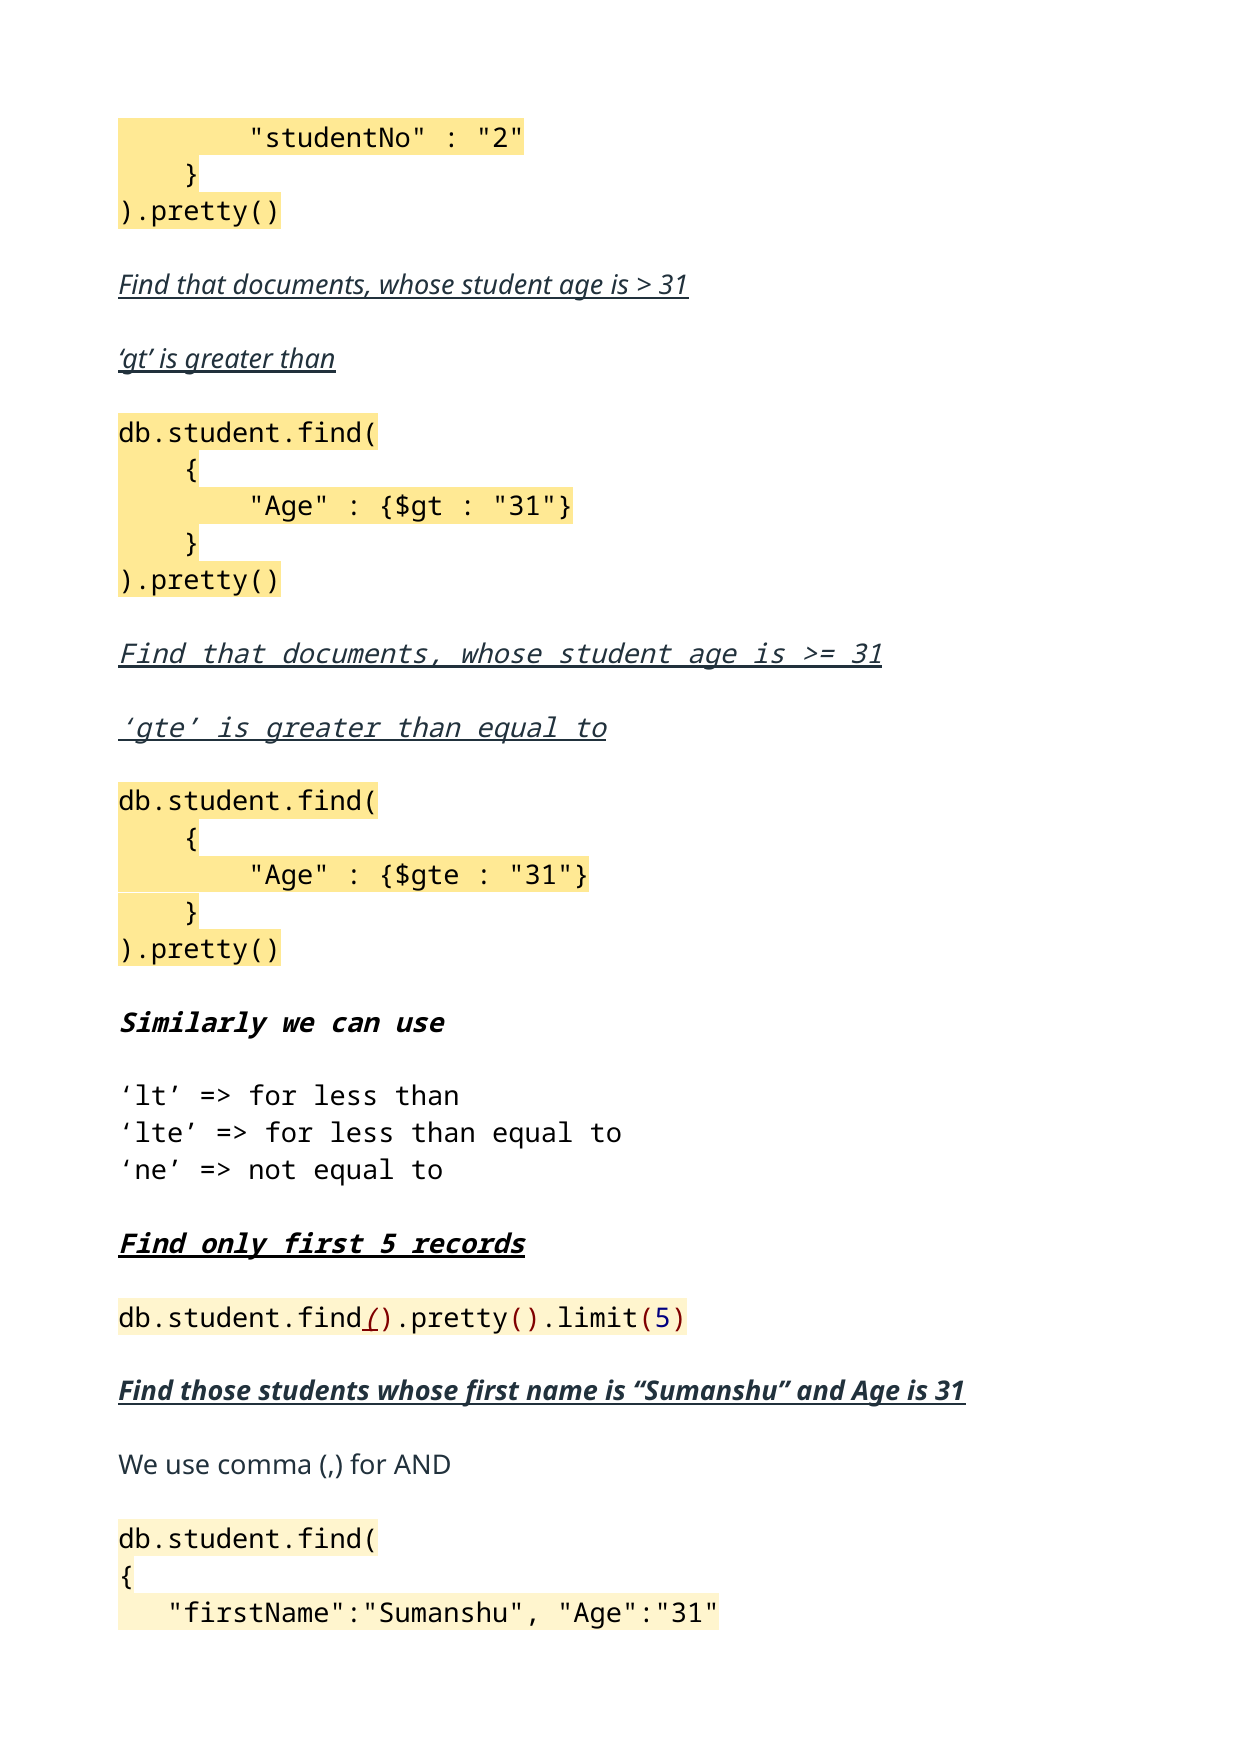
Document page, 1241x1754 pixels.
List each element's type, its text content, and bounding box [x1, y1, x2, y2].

text db.student.find( [118, 413, 1122, 450]
text ).pretty() [118, 561, 1122, 597]
text "Age" : {$gt : "31"} [118, 487, 1122, 524]
text Find that documents, whose student age is > 31 [118, 266, 1122, 302]
text Find those students whose first name is “Sumanshu” and Age is 31 [118, 1372, 1122, 1409]
text "studentNo" : "2" [118, 118, 1122, 155]
text { [118, 1556, 1122, 1593]
text We use comma (,) for AND [118, 1446, 1122, 1482]
text } [118, 892, 1122, 929]
text { [118, 450, 1122, 487]
text ).pretty() [118, 192, 1122, 229]
text } [118, 155, 1122, 192]
text ).pretty() [118, 929, 1122, 966]
text db.student.find( [118, 782, 1122, 819]
text } [118, 524, 1122, 561]
text db.student.find( [118, 1519, 1122, 1556]
text ‘gte’ is greater than equal to [118, 708, 1122, 745]
text ‘lte’ => for less than equal to [118, 1114, 1122, 1151]
text ‘ne’ => not equal to [118, 1151, 1122, 1187]
text { [118, 819, 1122, 856]
text Find that documents, whose student age is >= 31 [118, 634, 1122, 671]
text Similarly we can use [118, 1003, 1122, 1040]
text ‘lt’ => for less than [118, 1077, 1122, 1114]
text db.student.find().pretty().limit(5) [118, 1298, 1122, 1335]
text "firstName":"Sumanshu", "Age":"31" [118, 1593, 1122, 1630]
text Find only first 5 records [118, 1224, 1122, 1261]
text "Age" : {$gte : "31"} [118, 856, 1122, 892]
text ‘gt’ is greater than [118, 339, 1122, 376]
